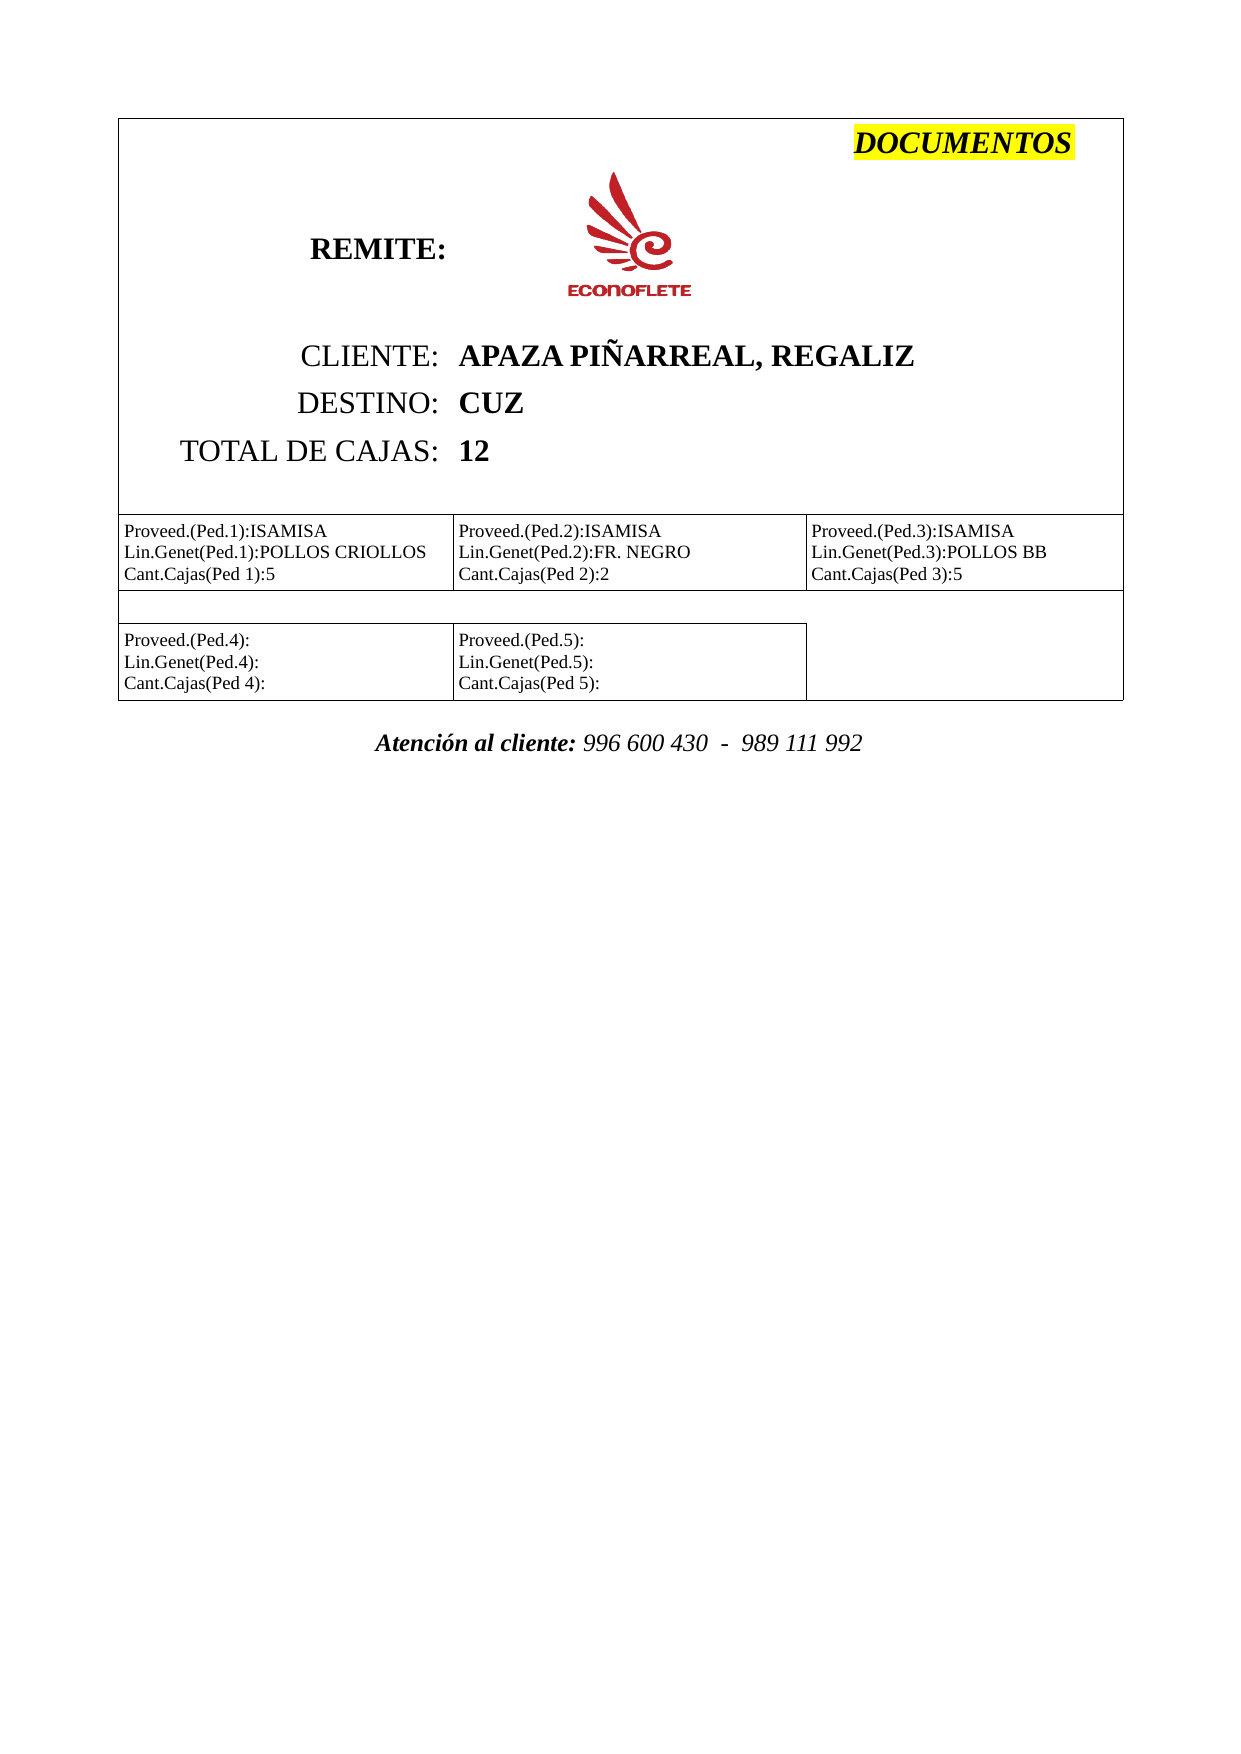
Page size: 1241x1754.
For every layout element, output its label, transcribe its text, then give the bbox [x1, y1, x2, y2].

table_cell Proveed.(Ped.5): Lin.Genet(Ped.5): Cant.Cajas(Ped 5): [454, 624, 806, 699]
table_cell [453, 474, 806, 514]
table_header DOCUMENTOS [806, 119, 1123, 166]
table_cell CUZ [453, 379, 806, 426]
table_cell APAZA PIÑARREAL, REGALIZ [453, 332, 1123, 379]
text Atención al cliente: 996 600 430 - 989 111 992 [118, 728, 1122, 757]
table_cell 12 [453, 426, 1123, 474]
picture [552, 171, 707, 297]
table_cell [453, 591, 806, 623]
table_cell Proveed.(Ped.2):ISAMISA Lin.Genet(Ped.2):FR. NEGRO Cant.Cajas(Ped 2):2 [454, 515, 806, 590]
table_cell DESTINO: [119, 379, 453, 426]
table_cell [119, 591, 453, 623]
table_cell Proveed.(Ped.4): Lin.Genet(Ped.4): Cant.Cajas(Ped 4): [119, 624, 453, 699]
table_cell REMITE: [119, 166, 453, 332]
table_cell [806, 379, 1123, 426]
table_cell [807, 623, 1123, 699]
table_cell [806, 166, 1123, 332]
table_cell [119, 474, 453, 514]
table_cell TOTAL DE CAJAS: [119, 426, 453, 474]
table_cell CLIENTE: [119, 332, 453, 379]
table_cell [806, 474, 1123, 514]
table_cell [453, 166, 806, 332]
table_cell Proveed.(Ped.1):ISAMISA Lin.Genet(Ped.1):POLLOS CRIOLLOS Cant.Cajas(Ped 1):5 [119, 515, 453, 590]
table_cell Proveed.(Ped.3):ISAMISA Lin.Genet(Ped.3):POLLOS BB Cant.Cajas(Ped 3):5 [807, 515, 1123, 590]
table_header [453, 119, 806, 166]
table_cell [806, 591, 1123, 623]
table_header [119, 119, 453, 166]
